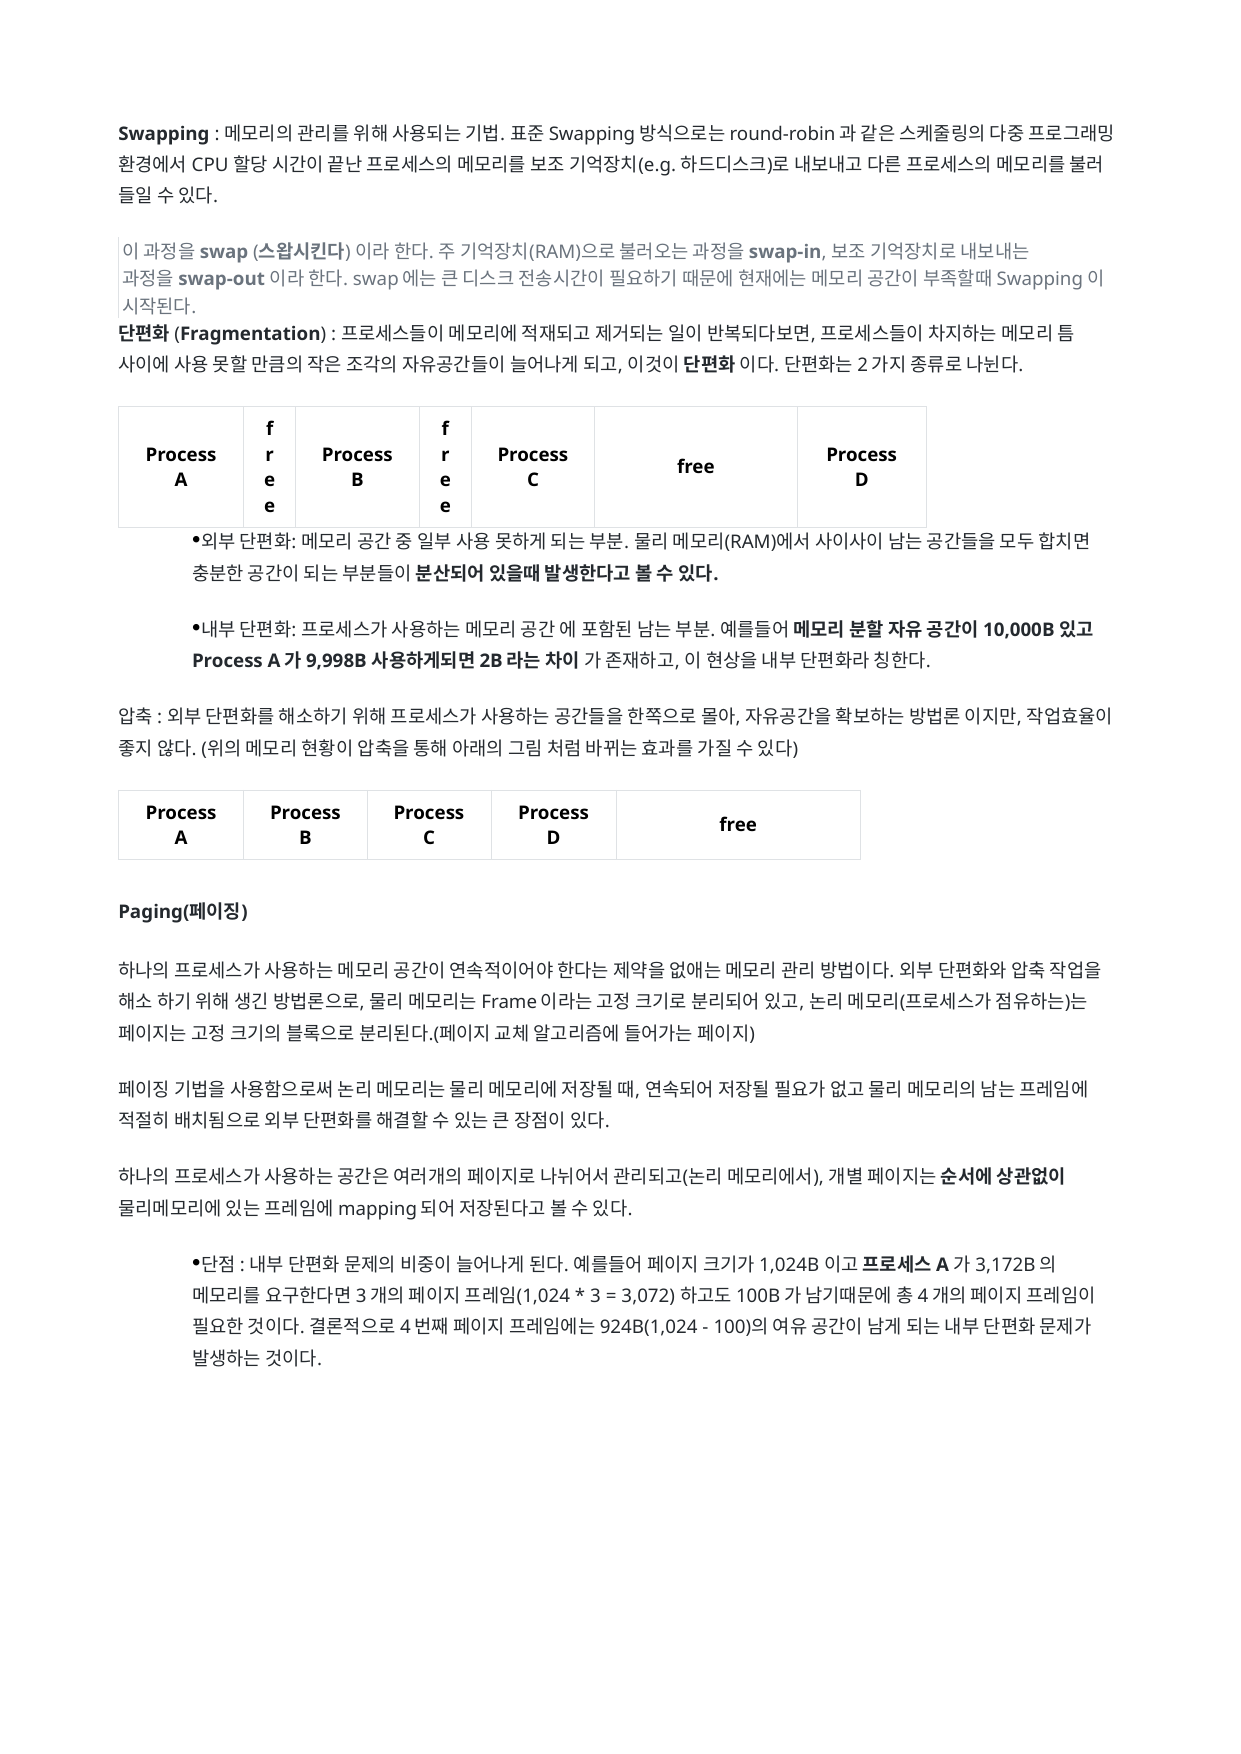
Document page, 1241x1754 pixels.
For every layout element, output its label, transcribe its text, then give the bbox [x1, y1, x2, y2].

table_header Process D [798, 407, 926, 527]
table_header Process D [492, 791, 616, 859]
list 내부 단편화: 프로세스가 사용하는 메모리 공간 에 포함된 남는 부분. 예를들어 메모리 분할 자유 공간이 10,000B 있고 Process A가 9,998B 사용하게되면 2B라는 차이 가 존재하고, 이 현상을 내부 단편화라 칭한다. [118, 614, 1122, 673]
table_header free [617, 791, 860, 859]
table_header free [595, 407, 797, 527]
table_header Process C [368, 791, 491, 859]
text 하나의 프로세스가 사용하는 메모리 공간이 연속적이어야 한다는 제약을 없애는 메모리 관리 방법이다. 외부 단편화와 압축 작업을 해소 하기 위해 생긴 방법론으로, 물리 메모리는 Frame이라는 고정 크기로 분리되어 있고, 논리 메모리(프로세스가 점유하는)는 페이지는 고정 크기의 블록으로 분리된다.(페이지 교체 알고리즘에 들어가는 페이지) [118, 956, 1122, 1046]
text 단편화 (Fragmentation) : 프로세스들이 메모리에 적재되고 제거되는 일이 반복되다보면, 프로세스들이 차지하는 메모리 틈 사이에 사용 못할 만큼의 작은 조각의 자유공간들이 늘어나게 되고, 이것이 단편화 이다. 단편화는 2가지 종류로 나뉜다. [118, 318, 1122, 377]
table_header Process C [472, 407, 594, 527]
list 외부 단편화: 메모리 공간 중 일부 사용 못하게 되는 부분. 물리 메모리(RAM)에서 사이사이 남는 공간들을 모두 합치면 충분한 공간이 되는 부분들이 분산되어 있을때 발생한다고 볼 수 있다. [118, 527, 1122, 585]
table_header Process B [296, 407, 419, 527]
table_header free [420, 407, 471, 527]
text Swapping : 메모리의 관리를 위해 사용되는 기법. 표준 Swapping방식으로는 round-robin과 같은 스케줄링의 다중 프로그래밍 환경에서 CPU 할당 시간이 끝난 프로세스의 메모리를 보조 기억장치(e.g. 하드디스크)로 내보내고 다른 프로세스의 메모리를 불러 들일 수 있다. [118, 118, 1122, 208]
list 단점 : 내부 단편화 문제의 비중이 늘어나게 된다. 예를들어 페이지 크기가 1,024B 이고 프로세스 A 가 3,172B의 메모리를 요구한다면 3개의 페이지 프레임(1,024 * 3 = 3,072) 하고도 100B가 남기때문에 총 4개의 페이지 프레임이 필요한 것이다. 결론적으로 4번째 페이지 프레임에는 924B(1,024 - 100)의 여유 공간이 남게 되는 내부 단편화 문제가 발생하는 것이다. [118, 1250, 1122, 1371]
table_header Process A [119, 791, 243, 859]
text 압축 : 외부 단편화를 해소하기 위해 프로세스가 사용하는 공간들을 한쪽으로 몰아, 자유공간을 확보하는 방법론 이지만, 작업효율이 좋지 않다. (위의 메모리 현황이 압축을 통해 아래의 그림 처럼 바뀌는 효과를 가질 수 있다) [118, 702, 1122, 760]
subtitle Paging(페이징) [118, 897, 1122, 924]
text 이 과정을 swap (스왑시킨다) 이라 한다. 주 기억장치(RAM)으로 불러오는 과정을 swap-in, 보조 기억장치로 내보내는 과정을 swap-out 이라 한다. swap에는 큰 디스크 전송시간이 필요하기 때문에 현재에는 메모리 공간이 부족할때 Swapping이 시작된다. [119, 237, 1122, 318]
table_header Process A [119, 407, 243, 527]
table_header Process B [244, 791, 367, 859]
text 페이징 기법을 사용함으로써 논리 메모리는 물리 메모리에 저장될 때, 연속되어 저장될 필요가 없고 물리 메모리의 남는 프레임에 적절히 배치됨으로 외부 단편화를 해결할 수 있는 큰 장점이 있다. [118, 1075, 1122, 1133]
text 하나의 프로세스가 사용하는 공간은 여러개의 페이지로 나뉘어서 관리되고(논리 메모리에서), 개별 페이지는 순서에 상관없이 물리메모리에 있는 프레임에 mapping되어 저장된다고 볼 수 있다. [118, 1162, 1122, 1221]
table_header free [244, 407, 295, 527]
